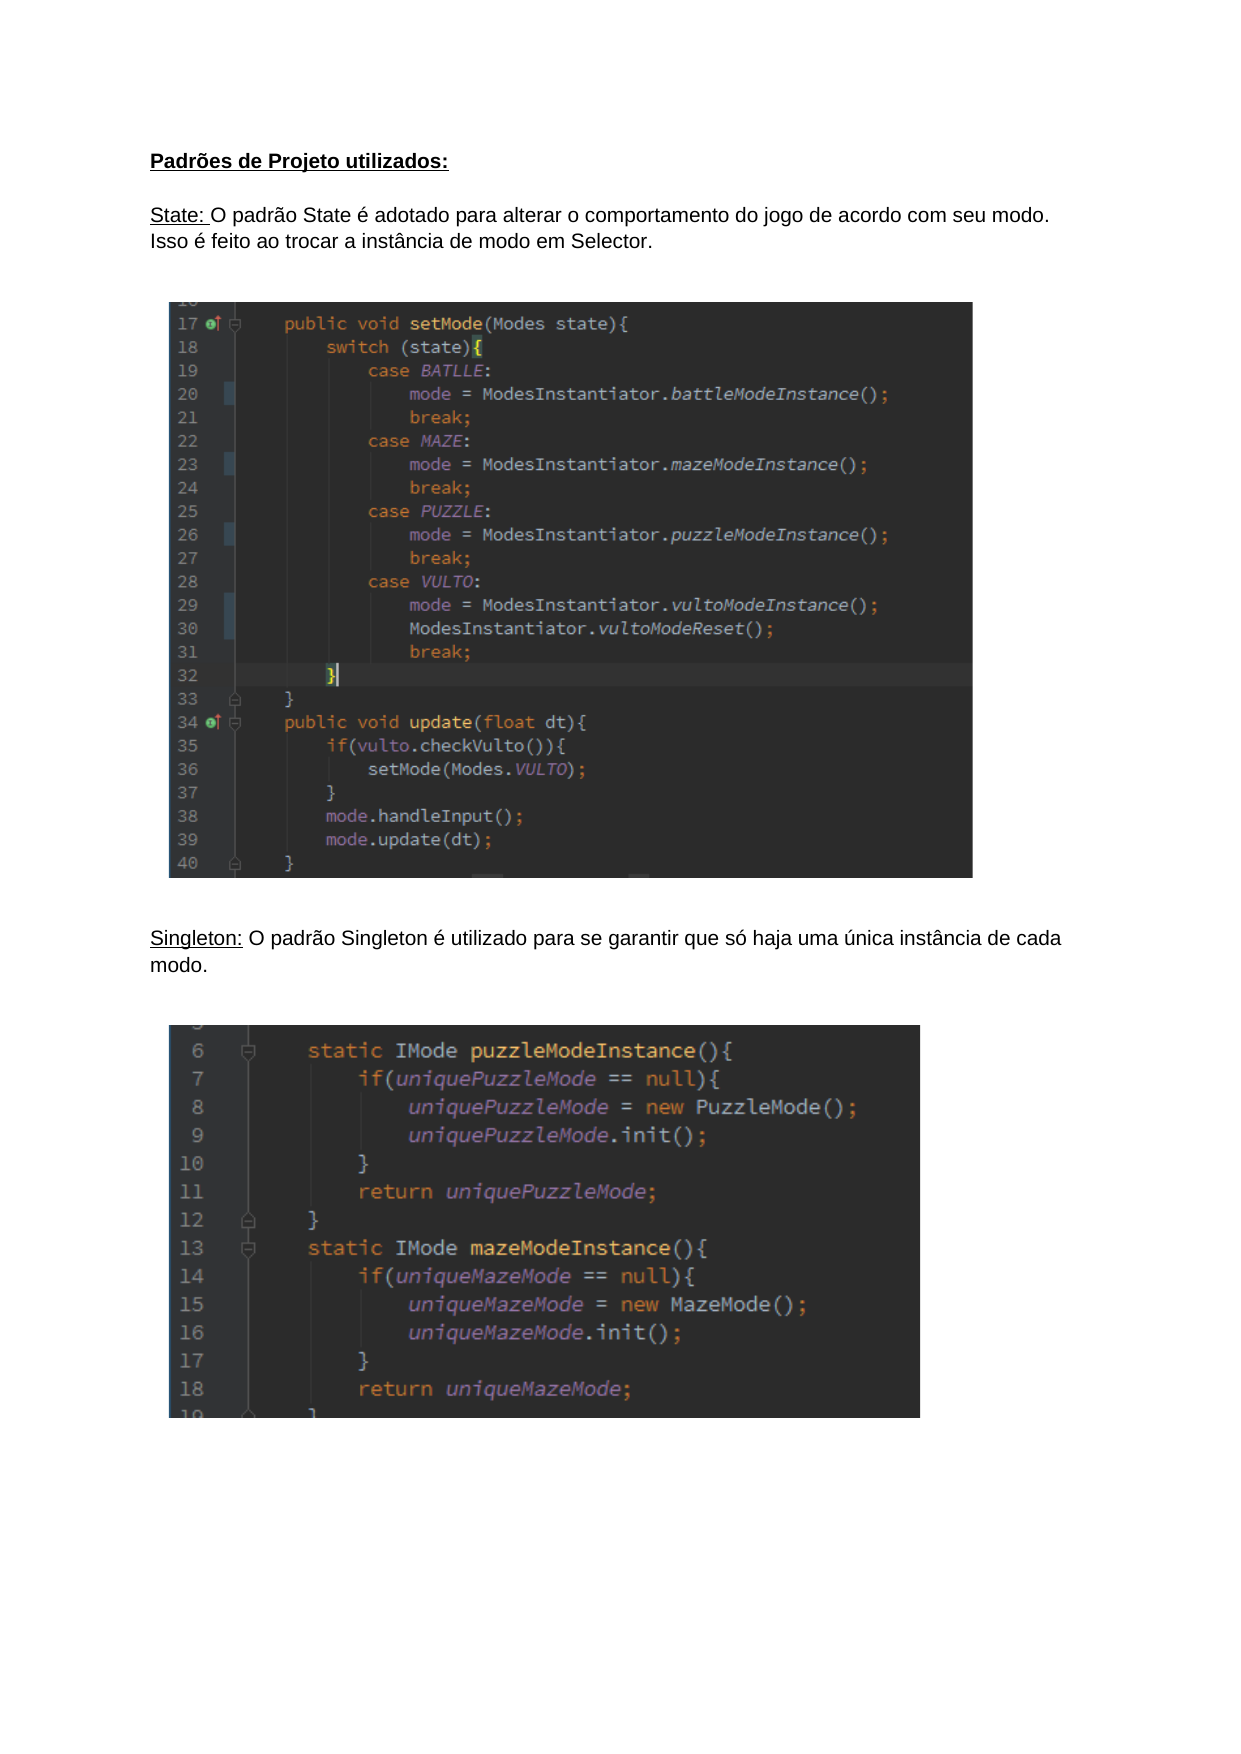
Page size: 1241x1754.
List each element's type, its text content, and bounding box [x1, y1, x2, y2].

text Singleton: O padrão Singleton é utilizado para se garantir que só haja uma única instância de cada modo. [150, 927, 1091, 977]
text Padrões de Projeto utilizados: [150, 150, 1091, 173]
picture [168, 1025, 921, 1418]
text State: O padrão State é adotado para alterar o comportamento do jogo de acordo com seu modo. Isso é feito ao trocar a instância de modo em Selector. [150, 203, 1091, 253]
picture [168, 302, 973, 878]
